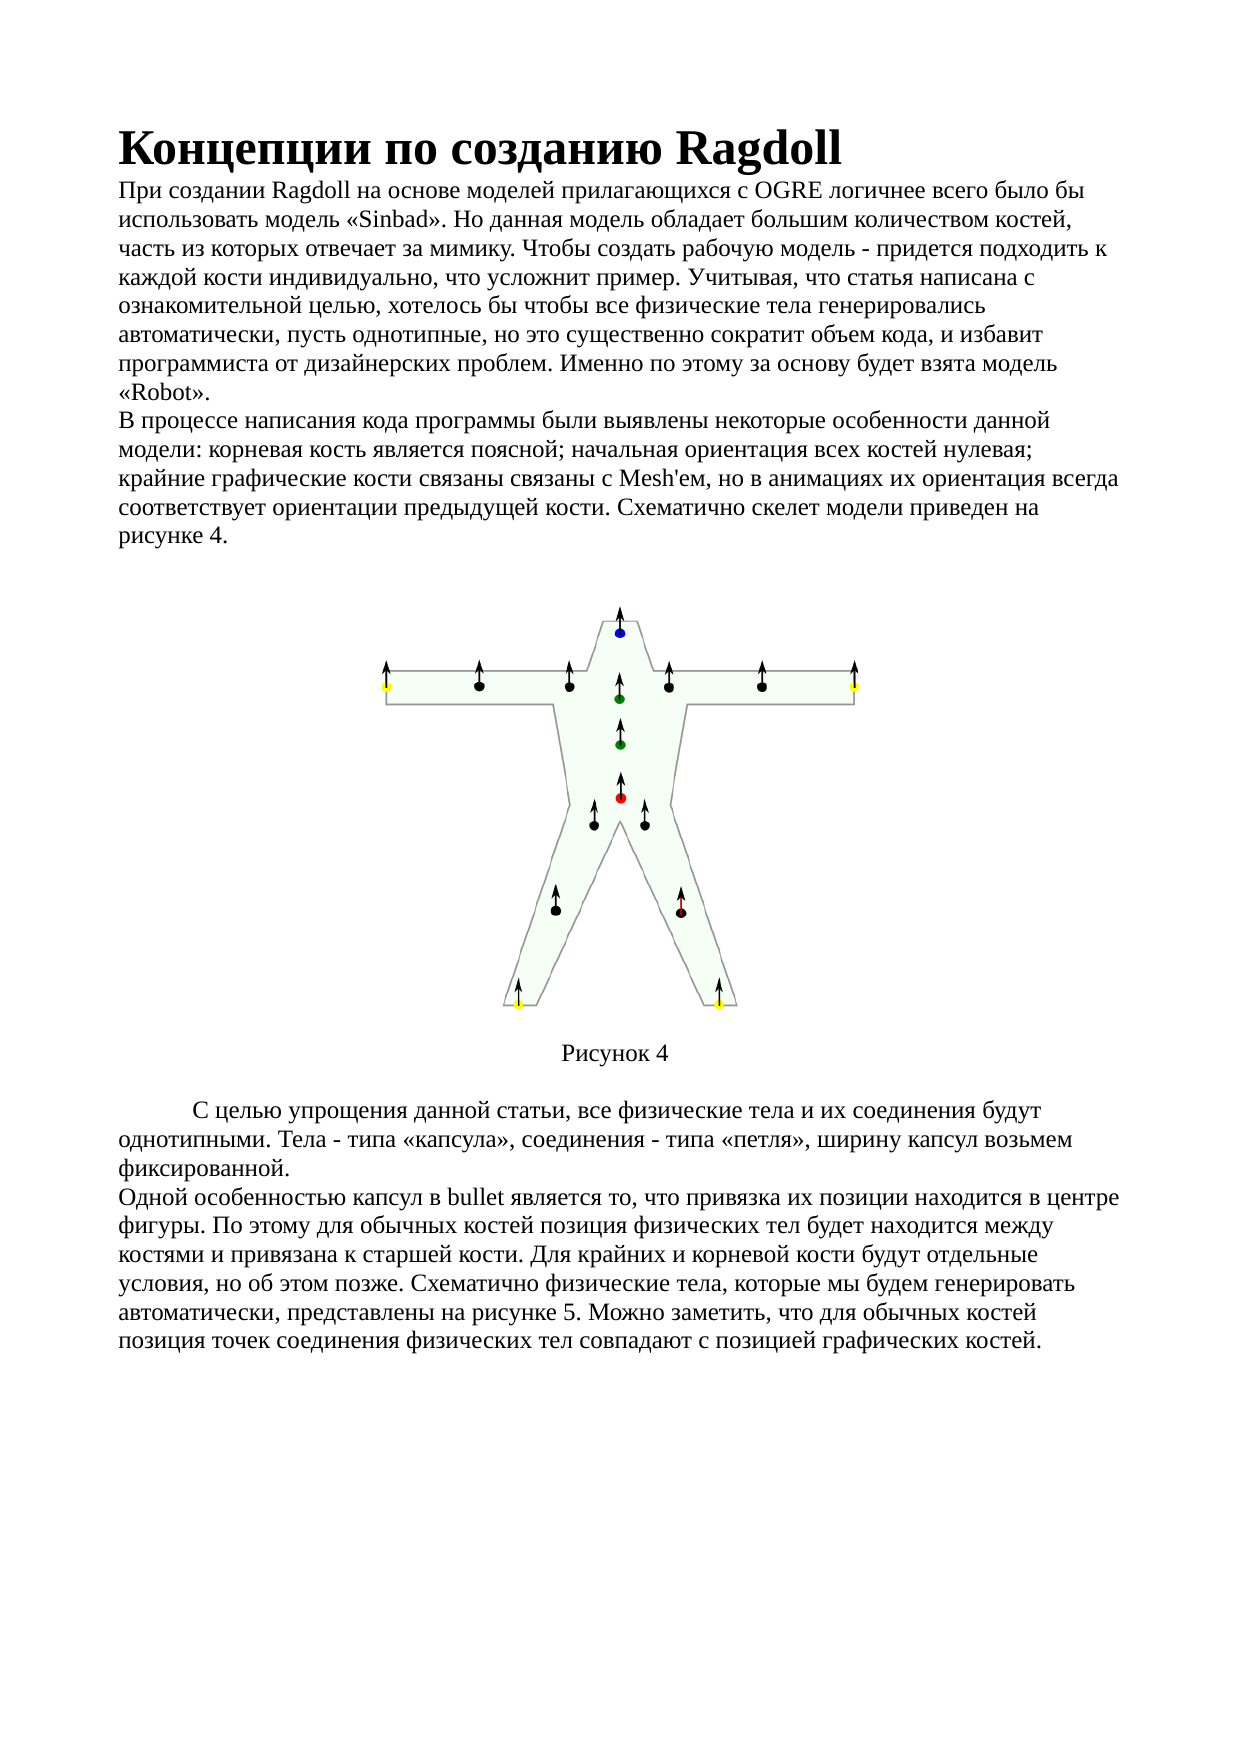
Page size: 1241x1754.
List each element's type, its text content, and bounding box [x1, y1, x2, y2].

picture [381, 606, 859, 1009]
text С целью упрощения данной статьи, все физические тела и их соединения будут однотипными. Тела - типа «капсула», соединения - типа «петля», ширину капсул возьмем фиксированной. [118, 1096, 1122, 1182]
text При создании Ragdoll на основе моделей прилагающихся с OGRE логичнее всего было бы использовать модель «Sinbad». Но данная модель обладает большим количеством костей, часть из которых отвечает за мимику. Чтобы создать рабочую модель - придется подходить к каждой кости индивидуально, что усложнит пример. Учитывая, что статья написана с ознакомительной целью, хотелось бы чтобы все физические тела генерировались автоматически, пусть однотипные, но это существенно сократит объем кода, и избавит программиста от дизайнерских проблем. Именно по этому за основу будет взята модель «Robot». [118, 176, 1122, 406]
text Одной особенностью капсул в bullet является то, что привязка их позиции находится в центре фигуры. По этому для обычных костей позиция физических тел будет находится между костями и привязана к старшей кости. Для крайних и корневой кости будут отдельные условия, но об этом позже. Схематично физические тела, которые мы будем генерировать автоматически, представлены на рисунке 5. Можно заметить, что для обычных костей позиция точек соединения физических тел совпадают с позицией графических костей. [118, 1182, 1122, 1354]
text Рисунок 4 [118, 1038, 1122, 1067]
text В процессе написания кода программы были выявлены некоторые особенности данной модели: корневая кость является поясной; начальная ориентация всех костей нулевая; крайние графические кости связаны связаны с Mesh'ем, но в анимациях их ориентация всегда соответствует ориентации предыдущей кости. Схематично скелет модели приведен на рисунке 4. [118, 406, 1122, 549]
subtitle Концепции по созданию Ragdoll [118, 118, 1122, 176]
